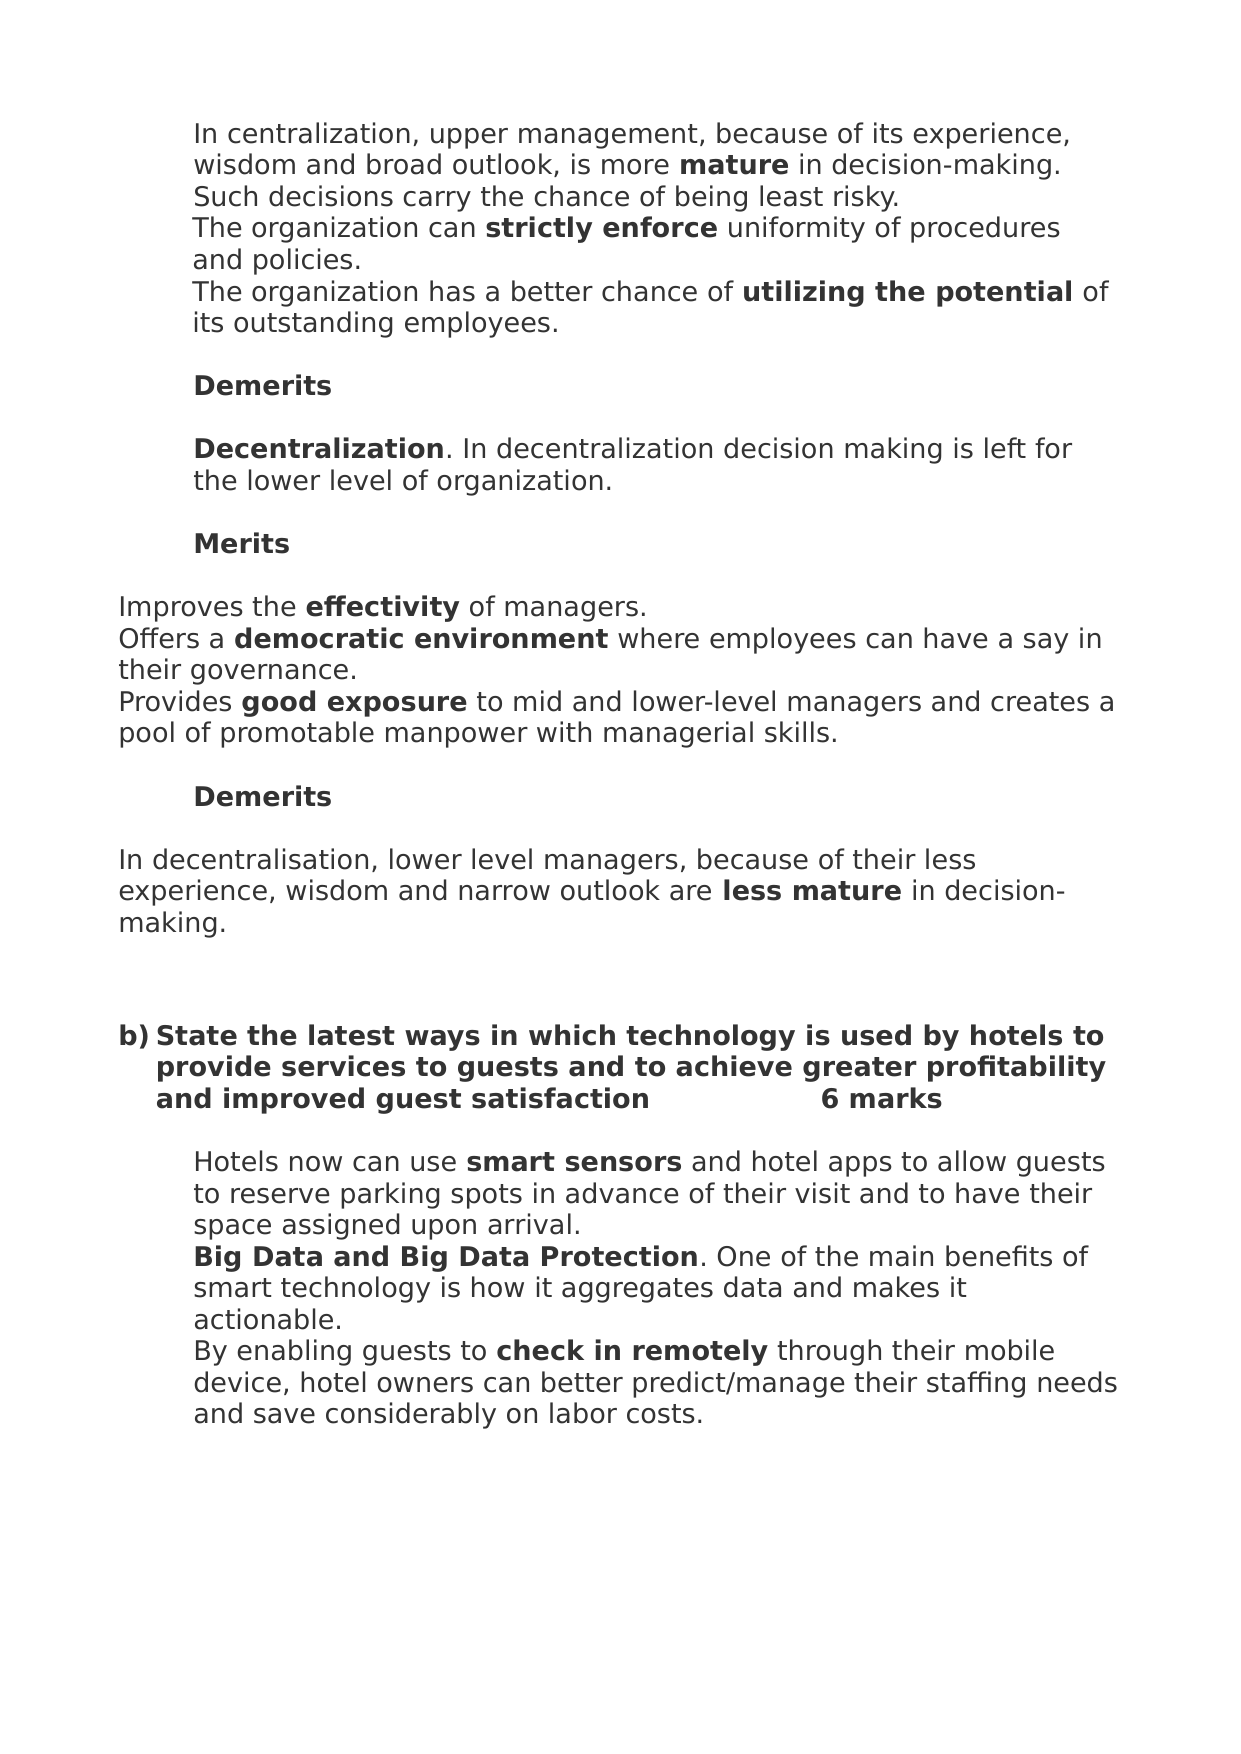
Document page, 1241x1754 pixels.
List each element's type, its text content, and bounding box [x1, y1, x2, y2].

text The organization has a better chance of utilizing the potential of its outstanding employees. [118, 276, 1122, 339]
list Demerits [193, 781, 1122, 812]
list Decentralization. In decentralization decision making is left for the lower level of organization. [193, 434, 1122, 497]
list By enabling guests to check in remotely through their mobile device, hotel owners can better predict/manage their staffing needs and save considerably on labor costs. [193, 1336, 1122, 1430]
subtitle Big Data and Big Data Protection. One of the main benefits of smart technology is how it aggregates data and makes it actionable. [193, 1241, 1122, 1336]
list Merits [193, 528, 1122, 560]
text Provides good exposure to mid and lower-level managers and creates a pool of promotable manpower with managerial skills. [118, 686, 1122, 749]
list State the latest ways in which technology is used by hotels to provide services to guests and to achieve greater profitability and improved guest satisfaction 6 marks [118, 1020, 1122, 1115]
text In decentralisation, lower level managers, because of their less experience, wisdom and narrow outlook are less mature in decision-making. [118, 844, 1122, 939]
text Improves the effectivity of managers. [118, 592, 1122, 623]
text Offers a democratic environment where employees can have a say in their governance. [118, 623, 1122, 686]
list Hotels now can use smart sensors and hotel apps to allow guests to reserve parking spots in advance of their visit and to have their space assigned upon arrival. [193, 1146, 1122, 1241]
list Demerits [193, 371, 1122, 402]
list In centralization, upper management, because of its experience, wisdom and broad outlook, is more mature in decision-making. Such decisions carry the chance of being least risky. [193, 118, 1122, 213]
text The organization can strictly enforce uniformity of procedures and policies. [118, 213, 1122, 276]
